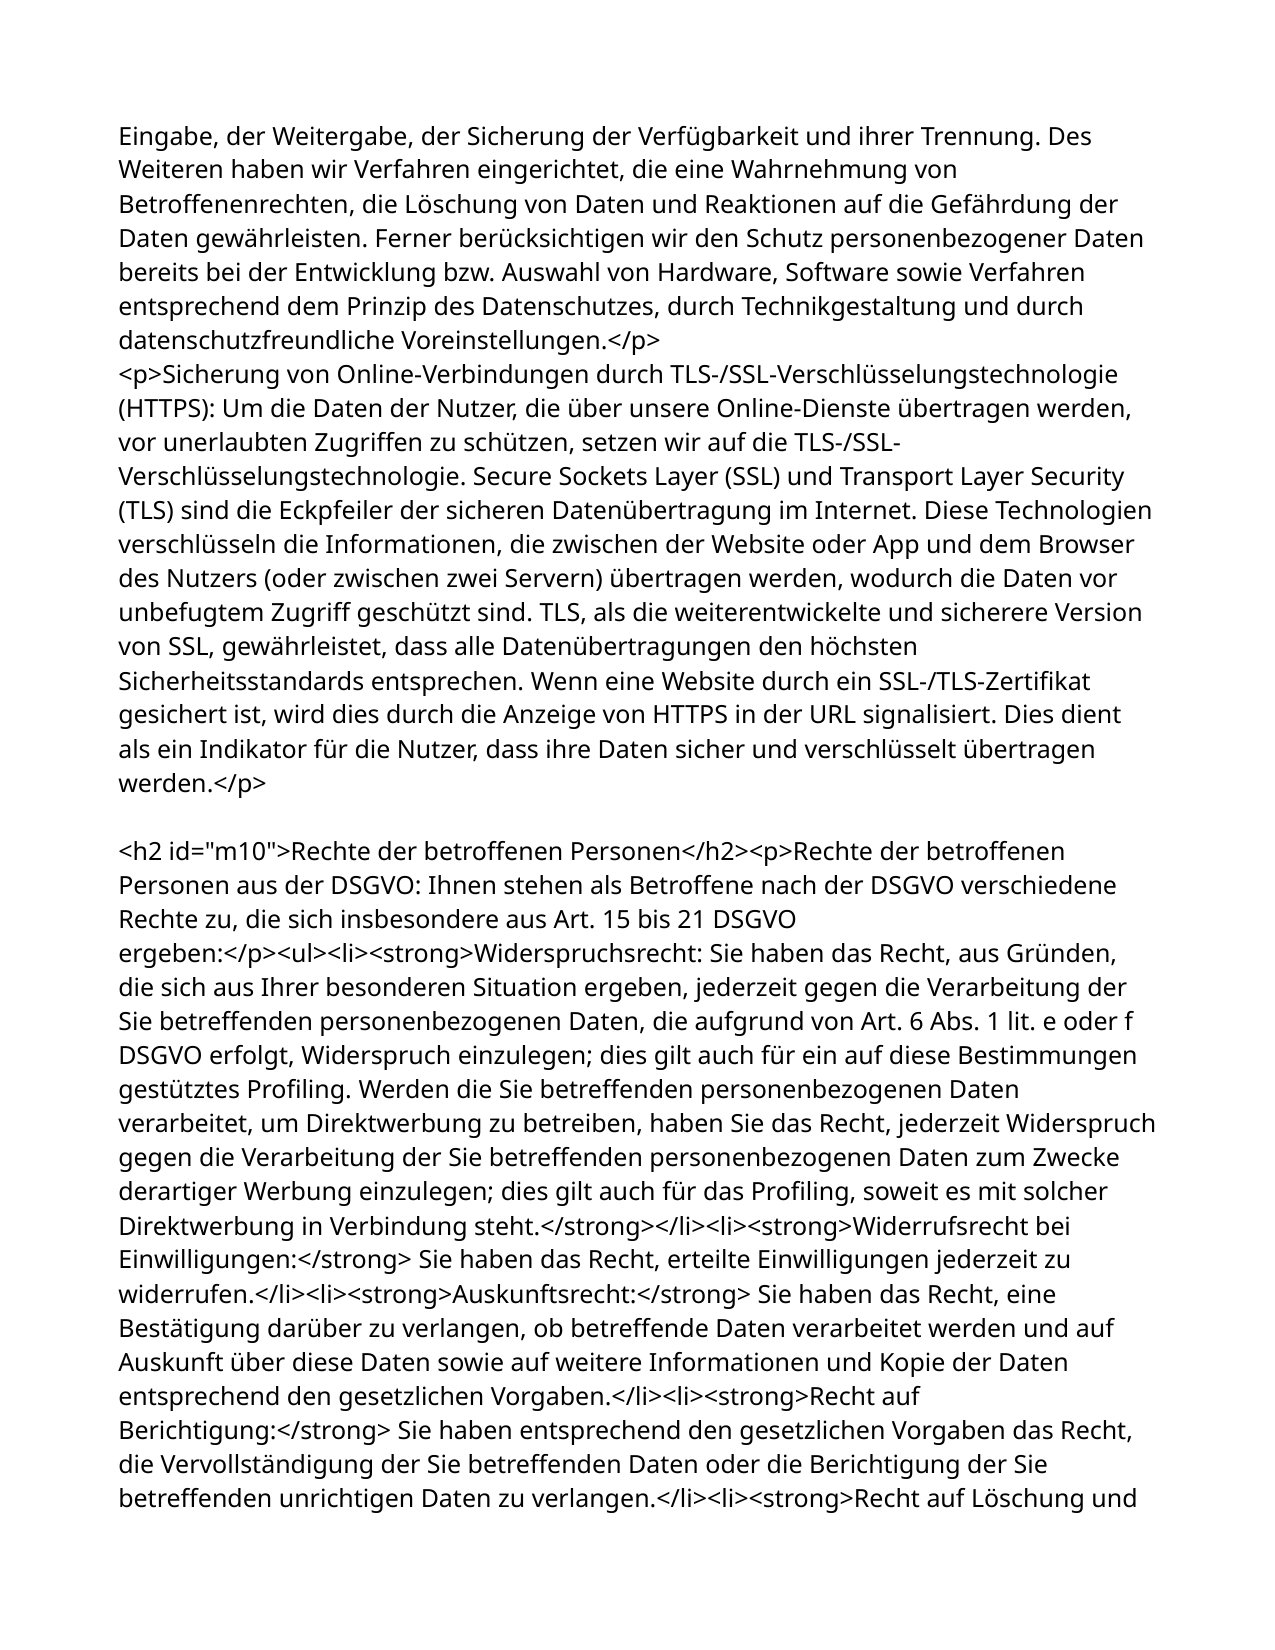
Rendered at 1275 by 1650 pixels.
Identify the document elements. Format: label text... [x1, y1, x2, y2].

text <p>Sicherung von Online-Verbindungen durch TLS-/SSL-Verschlüsselungstechnologie (HTTPS): Um die Daten der Nutzer, die über unsere Online-Dienste übertragen werden, vor unerlaubten Zugriffen zu schützen, setzen wir auf die TLS-/SSL-Verschlüsselungstechnologie. Secure Sockets Layer (SSL) und Transport Layer Security (TLS) sind die Eckpfeiler der sicheren Datenübertragung im Internet. Diese Technologien verschlüsseln die Informationen, die zwischen der Website oder App und dem Browser des Nutzers (oder zwischen zwei Servern) übertragen werden, wodurch die Daten vor unbefugtem Zugriff geschützt sind. TLS, als die weiterentwickelte und sicherere Version von SSL, gewährleistet, dass alle Datenübertragungen den höchsten Sicherheitsstandards entsprechen. Wenn eine Website durch ein SSL-/TLS-Zertifikat gesichert ist, wird dies durch die Anzeige von HTTPS in der URL signalisiert. Dies dient als ein Indikator für die Nutzer, dass ihre Daten sicher und verschlüsselt übertragen werden.</p> [118, 357, 1157, 799]
text Eingabe, der Weitergabe, der Sicherung der Verfügbarkeit und ihrer Trennung. Des Weiteren haben wir Verfahren eingerichtet, die eine Wahrnehmung von Betroffenenrechten, die Löschung von Daten und Reaktionen auf die Gefährdung der Daten gewährleisten. Ferner berücksichtigen wir den Schutz personenbezogener Daten bereits bei der Entwicklung bzw. Auswahl von Hardware, Software sowie Verfahren entsprechend dem Prinzip des Datenschutzes, durch Technikgestaltung und durch datenschutzfreundliche Voreinstellungen.</p> [118, 118, 1157, 357]
text <h2 id="m10">Rechte der betroffenen Personen</h2><p>Rechte der betroffenen Personen aus der DSGVO: Ihnen stehen als Betroffene nach der DSGVO verschiedene Rechte zu, die sich insbesondere aus Art. 15 bis 21 DSGVO ergeben:</p><ul><li><strong>Widerspruchsrecht: Sie haben das Recht, aus Gründen, die sich aus Ihrer besonderen Situation ergeben, jederzeit gegen die Verarbeitung der Sie betreffenden personenbezogenen Daten, die aufgrund von Art. 6 Abs. 1 lit. e oder f DSGVO erfolgt, Widerspruch einzulegen; dies gilt auch für ein auf diese Bestimmungen gestütztes Profiling. Werden die Sie betreffenden personenbezogenen Daten verarbeitet, um Direktwerbung zu betreiben, haben Sie das Recht, jederzeit Widerspruch gegen die Verarbeitung der Sie betreffenden personenbezogenen Daten zum Zwecke derartiger Werbung einzulegen; dies gilt auch für das Profiling, soweit es mit solcher Direktwerbung in Verbindung steht.</strong></li><li><strong>Widerrufsrecht bei Einwilligungen:</strong> Sie haben das Recht, erteilte Einwilligungen jederzeit zu widerrufen.</li><li><strong>Auskunftsrecht:</strong> Sie haben das Recht, eine Bestätigung darüber zu verlangen, ob betreffende Daten verarbeitet werden und auf Auskunft über diese Daten sowie auf weitere Informationen und Kopie der Daten entsprechend den gesetzlichen Vorgaben.</li><li><strong>Recht auf Berichtigung:</strong> Sie haben entsprechend den gesetzlichen Vorgaben das Recht, die Vervollständigung der Sie betreffenden Daten oder die Berichtigung der Sie betreffenden unrichtigen Daten zu verlangen.</li><li><strong>Recht auf Löschung und [118, 833, 1157, 1515]
